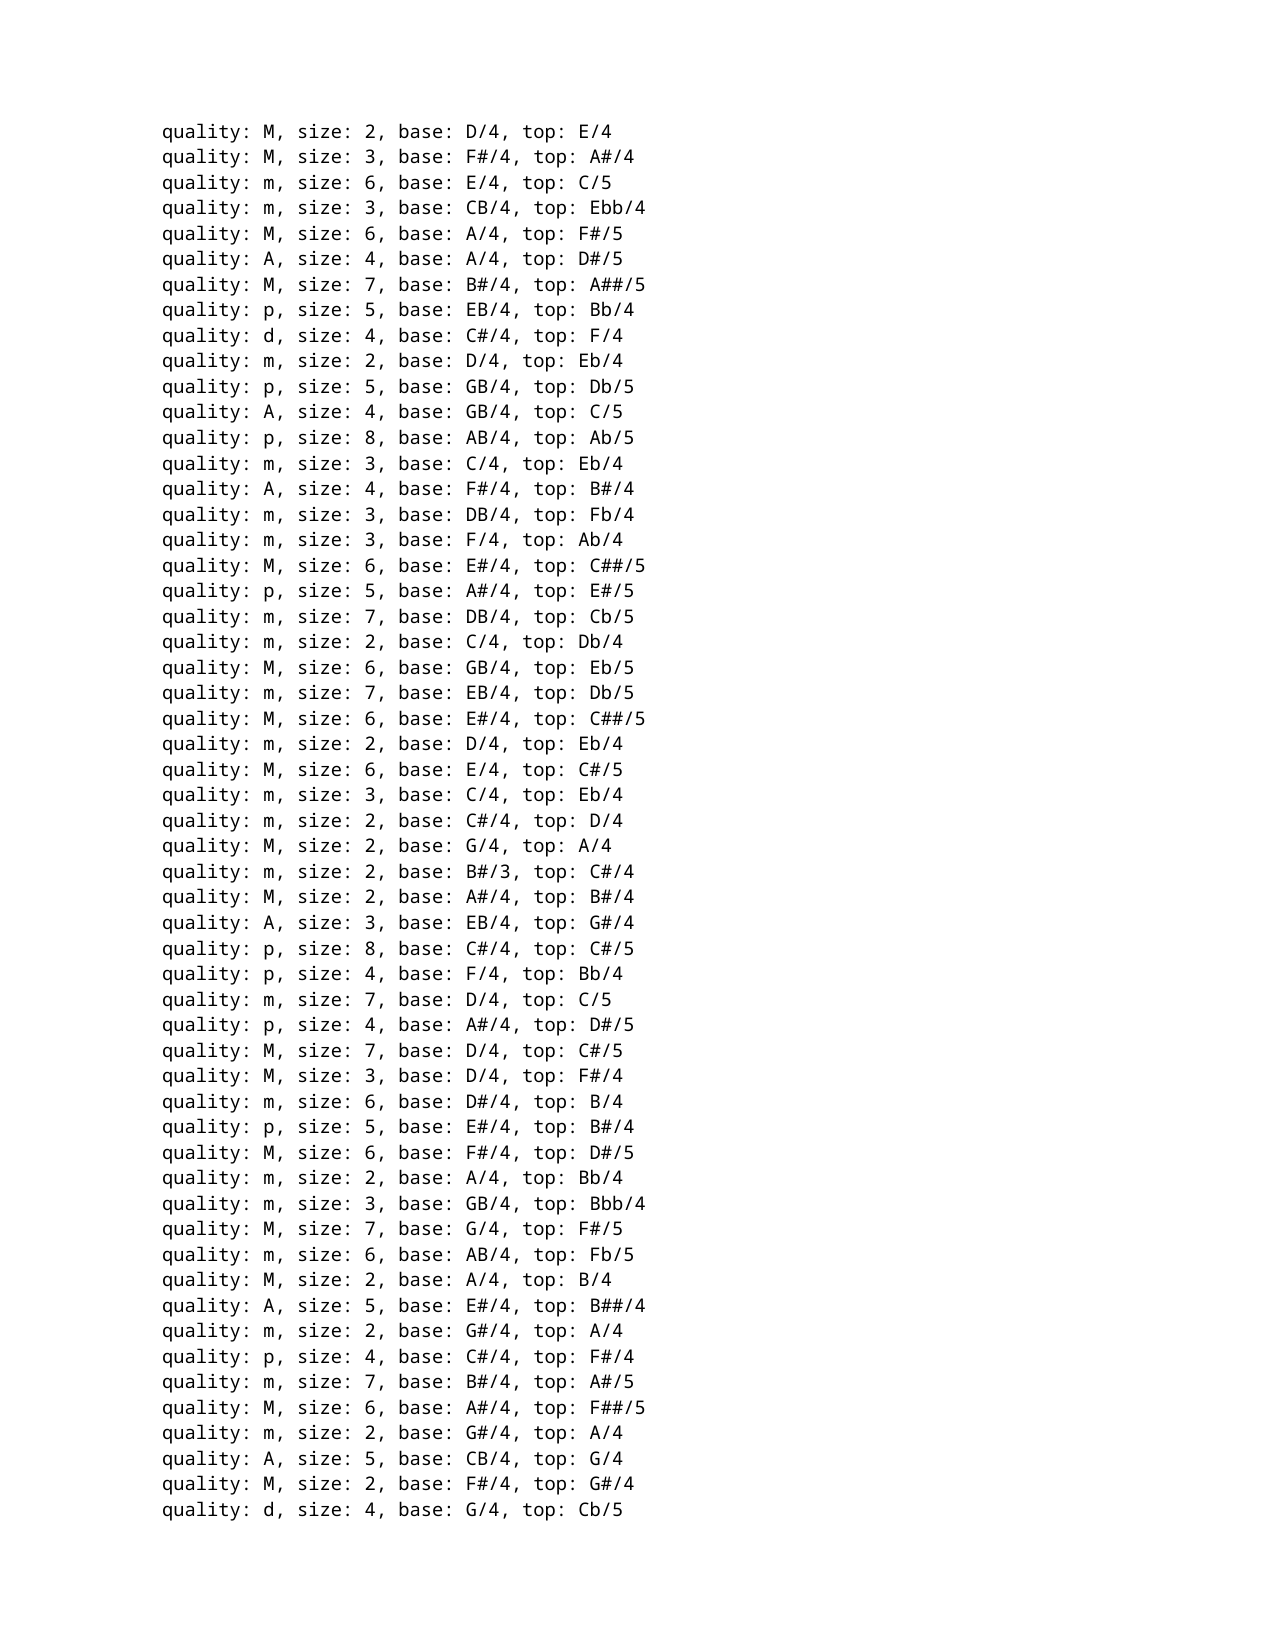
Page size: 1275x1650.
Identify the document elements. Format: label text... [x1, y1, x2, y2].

text quality: p, size: 5, base: EB/4, top: Bb/4 [162, 297, 1157, 322]
text quality: A, size: 4, base: GB/4, top: C/5 [162, 399, 1157, 424]
text quality: M, size: 3, base: D/4, top: F#/4 [162, 1062, 1157, 1088]
text quality: M, size: 2, base: A/4, top: B/4 [162, 1267, 1157, 1292]
text quality: m, size: 2, base: B#/3, top: C#/4 [162, 858, 1157, 884]
text quality: A, size: 5, base: E#/4, top: B##/4 [162, 1292, 1157, 1318]
text quality: m, size: 7, base: DB/4, top: Cb/5 [162, 603, 1157, 628]
text quality: m, size: 6, base: AB/4, top: Fb/5 [162, 1241, 1157, 1267]
text quality: M, size: 6, base: F#/4, top: D#/5 [162, 1139, 1157, 1164]
text quality: A, size: 4, base: F#/4, top: B#/4 [162, 475, 1157, 501]
text quality: p, size: 8, base: C#/4, top: C#/5 [162, 935, 1157, 960]
text quality: p, size: 5, base: GB/4, top: Db/5 [162, 373, 1157, 399]
text quality: d, size: 4, base: C#/4, top: F/4 [162, 322, 1157, 348]
text quality: M, size: 2, base: F#/4, top: G#/4 [162, 1471, 1157, 1496]
text quality: m, size: 7, base: EB/4, top: Db/5 [162, 679, 1157, 705]
text quality: A, size: 5, base: CB/4, top: G/4 [162, 1445, 1157, 1471]
text quality: m, size: 7, base: B#/4, top: A#/5 [162, 1369, 1157, 1394]
text quality: p, size: 4, base: A#/4, top: D#/5 [162, 1011, 1157, 1037]
text quality: p, size: 5, base: E#/4, top: B#/4 [162, 1113, 1157, 1139]
text quality: p, size: 8, base: AB/4, top: Ab/5 [162, 424, 1157, 450]
text quality: M, size: 2, base: A#/4, top: B#/4 [162, 884, 1157, 909]
text quality: m, size: 3, base: C/4, top: Eb/4 [162, 782, 1157, 807]
text quality: M, size: 7, base: B#/4, top: A##/5 [162, 271, 1157, 297]
text quality: m, size: 2, base: D/4, top: Eb/4 [162, 731, 1157, 756]
text quality: M, size: 7, base: D/4, top: C#/5 [162, 1037, 1157, 1062]
text quality: m, size: 2, base: A/4, top: Bb/4 [162, 1164, 1157, 1190]
text quality: m, size: 2, base: D/4, top: Eb/4 [162, 348, 1157, 373]
text quality: m, size: 6, base: D#/4, top: B/4 [162, 1088, 1157, 1113]
text quality: m, size: 3, base: F/4, top: Ab/4 [162, 526, 1157, 552]
text quality: m, size: 2, base: G#/4, top: A/4 [162, 1420, 1157, 1445]
text quality: p, size: 4, base: C#/4, top: F#/4 [162, 1343, 1157, 1369]
text quality: p, size: 5, base: A#/4, top: E#/5 [162, 577, 1157, 603]
text quality: p, size: 4, base: F/4, top: Bb/4 [162, 960, 1157, 986]
text quality: m, size: 7, base: D/4, top: C/5 [162, 986, 1157, 1011]
text quality: d, size: 4, base: G/4, top: Cb/5 [162, 1496, 1157, 1522]
text quality: A, size: 3, base: EB/4, top: G#/4 [162, 909, 1157, 935]
text quality: M, size: 6, base: A/4, top: F#/5 [162, 220, 1157, 246]
text quality: M, size: 2, base: G/4, top: A/4 [162, 833, 1157, 858]
text quality: M, size: 7, base: G/4, top: F#/5 [162, 1216, 1157, 1241]
text quality: M, size: 6, base: GB/4, top: Eb/5 [162, 654, 1157, 679]
text quality: M, size: 6, base: E#/4, top: C##/5 [162, 552, 1157, 577]
text quality: M, size: 2, base: D/4, top: E/4 [162, 118, 1157, 144]
text quality: m, size: 2, base: G#/4, top: A/4 [162, 1318, 1157, 1343]
text quality: M, size: 3, base: F#/4, top: A#/4 [162, 144, 1157, 169]
text quality: M, size: 6, base: E/4, top: C#/5 [162, 756, 1157, 782]
text quality: M, size: 6, base: A#/4, top: F##/5 [162, 1394, 1157, 1420]
text quality: m, size: 2, base: C/4, top: Db/4 [162, 628, 1157, 654]
text quality: m, size: 3, base: C/4, top: Eb/4 [162, 450, 1157, 475]
text quality: m, size: 3, base: DB/4, top: Fb/4 [162, 501, 1157, 526]
text quality: m, size: 2, base: C#/4, top: D/4 [162, 807, 1157, 833]
text quality: m, size: 6, base: E/4, top: C/5 [162, 169, 1157, 195]
text quality: M, size: 6, base: E#/4, top: C##/5 [162, 705, 1157, 731]
text quality: A, size: 4, base: A/4, top: D#/5 [162, 246, 1157, 271]
text quality: m, size: 3, base: GB/4, top: Bbb/4 [162, 1190, 1157, 1216]
text quality: m, size: 3, base: CB/4, top: Ebb/4 [162, 195, 1157, 220]
